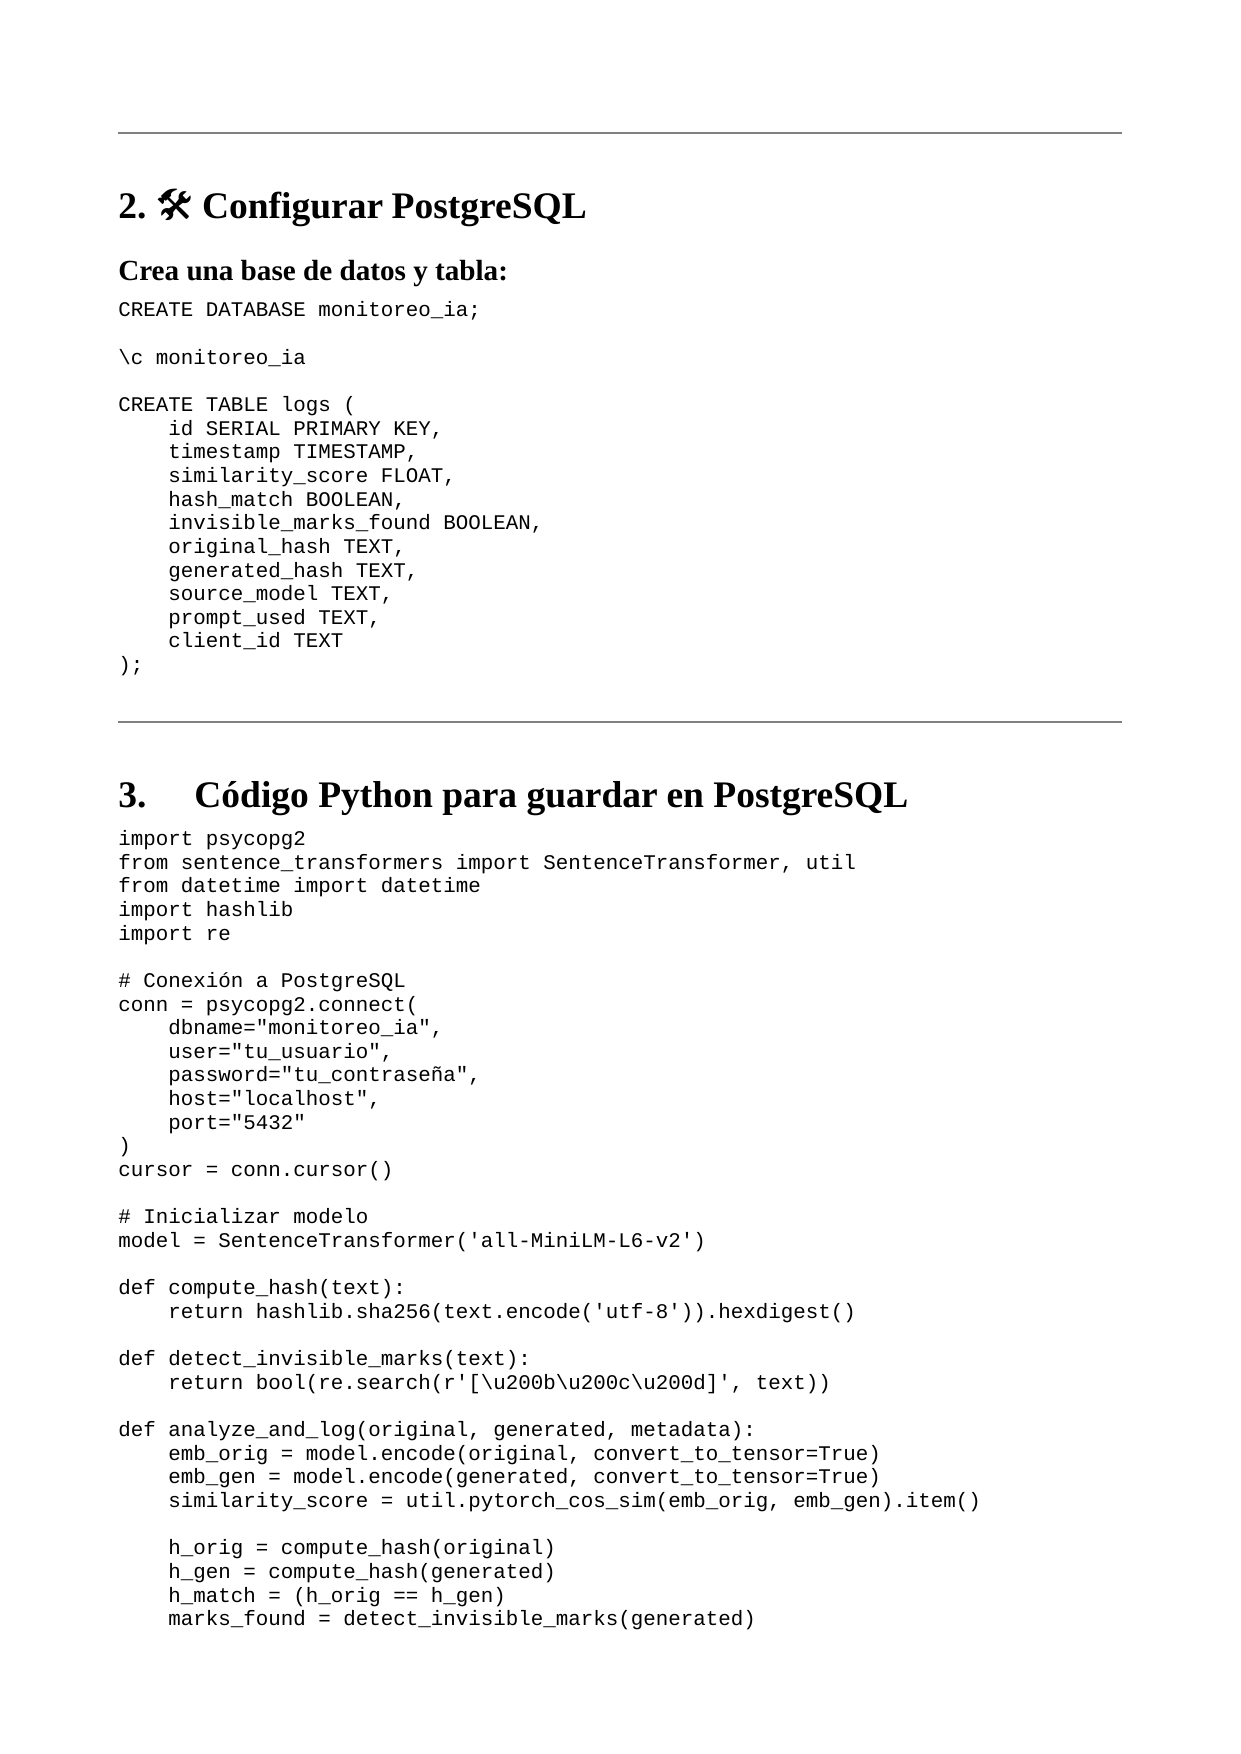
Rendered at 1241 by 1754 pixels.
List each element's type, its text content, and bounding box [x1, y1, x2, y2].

text dbname="monitoreo_ia", [118, 1017, 1122, 1041]
text ) [118, 1135, 1122, 1159]
text import psycopg2 [118, 828, 1122, 852]
text emb_gen = model.encode(generated, convert_to_tensor=True) [118, 1466, 1122, 1490]
text def compute_hash(text): [118, 1277, 1122, 1301]
subtitle 2. 🛠️ Configurar PostgreSQL [118, 183, 1122, 226]
text import re [118, 923, 1122, 946]
text port="5432" [118, 1112, 1122, 1135]
text original_hash TEXT, [118, 536, 1122, 559]
text similarity_score = util.pytorch_cos_sim(emb_orig, emb_gen).item() [118, 1490, 1122, 1514]
text password="tu_contraseña", [118, 1064, 1122, 1088]
text user="tu_usuario", [118, 1041, 1122, 1064]
text similarity_score FLOAT, [118, 465, 1122, 489]
text invisible_marks_found BOOLEAN, [118, 512, 1122, 536]
text emb_orig = model.encode(original, convert_to_tensor=True) [118, 1443, 1122, 1466]
text generated_hash TEXT, [118, 559, 1122, 583]
text from datetime import datetime [118, 875, 1122, 899]
text CREATE TABLE logs ( [118, 394, 1122, 418]
text def detect_invisible_marks(text): [118, 1348, 1122, 1372]
text h_match = (h_orig == h_gen) [118, 1585, 1122, 1608]
subtitle 3. 🧠 Código Python para guardar en PostgreSQL [118, 772, 1122, 816]
subtitle Crea una base de datos y tabla: [118, 253, 1122, 287]
text h_gen = compute_hash(generated) [118, 1561, 1122, 1585]
text id SERIAL PRIMARY KEY, [118, 418, 1122, 441]
text h_orig = compute_hash(original) [118, 1537, 1122, 1561]
text # Inicializar modelo [118, 1206, 1122, 1230]
text \c monitoreo_ia [118, 347, 1122, 370]
text model = SentenceTransformer('all-MiniLM-L6-v2') [118, 1230, 1122, 1254]
text timestamp TIMESTAMP, [118, 441, 1122, 465]
text cursor = conn.cursor() [118, 1159, 1122, 1183]
text ); [118, 654, 1122, 678]
text marks_found = detect_invisible_marks(generated) [118, 1608, 1122, 1632]
text return bool(re.search(r'[\u200b\u200c\u200d]', text)) [118, 1372, 1122, 1396]
text client_id TEXT [118, 631, 1122, 654]
text host="localhost", [118, 1088, 1122, 1112]
text prompt_used TEXT, [118, 607, 1122, 631]
text def analyze_and_log(original, generated, metadata): [118, 1419, 1122, 1443]
text return hashlib.sha256(text.encode('utf-8')).hexdigest() [118, 1301, 1122, 1324]
text # Conexión a PostgreSQL [118, 970, 1122, 993]
text conn = psycopg2.connect( [118, 993, 1122, 1017]
text import hashlib [118, 899, 1122, 923]
text CREATE DATABASE monitoreo_ia; [118, 299, 1122, 323]
text from sentence_transformers import SentenceTransformer, util [118, 852, 1122, 875]
text hash_match BOOLEAN, [118, 489, 1122, 512]
text source_model TEXT, [118, 583, 1122, 607]
